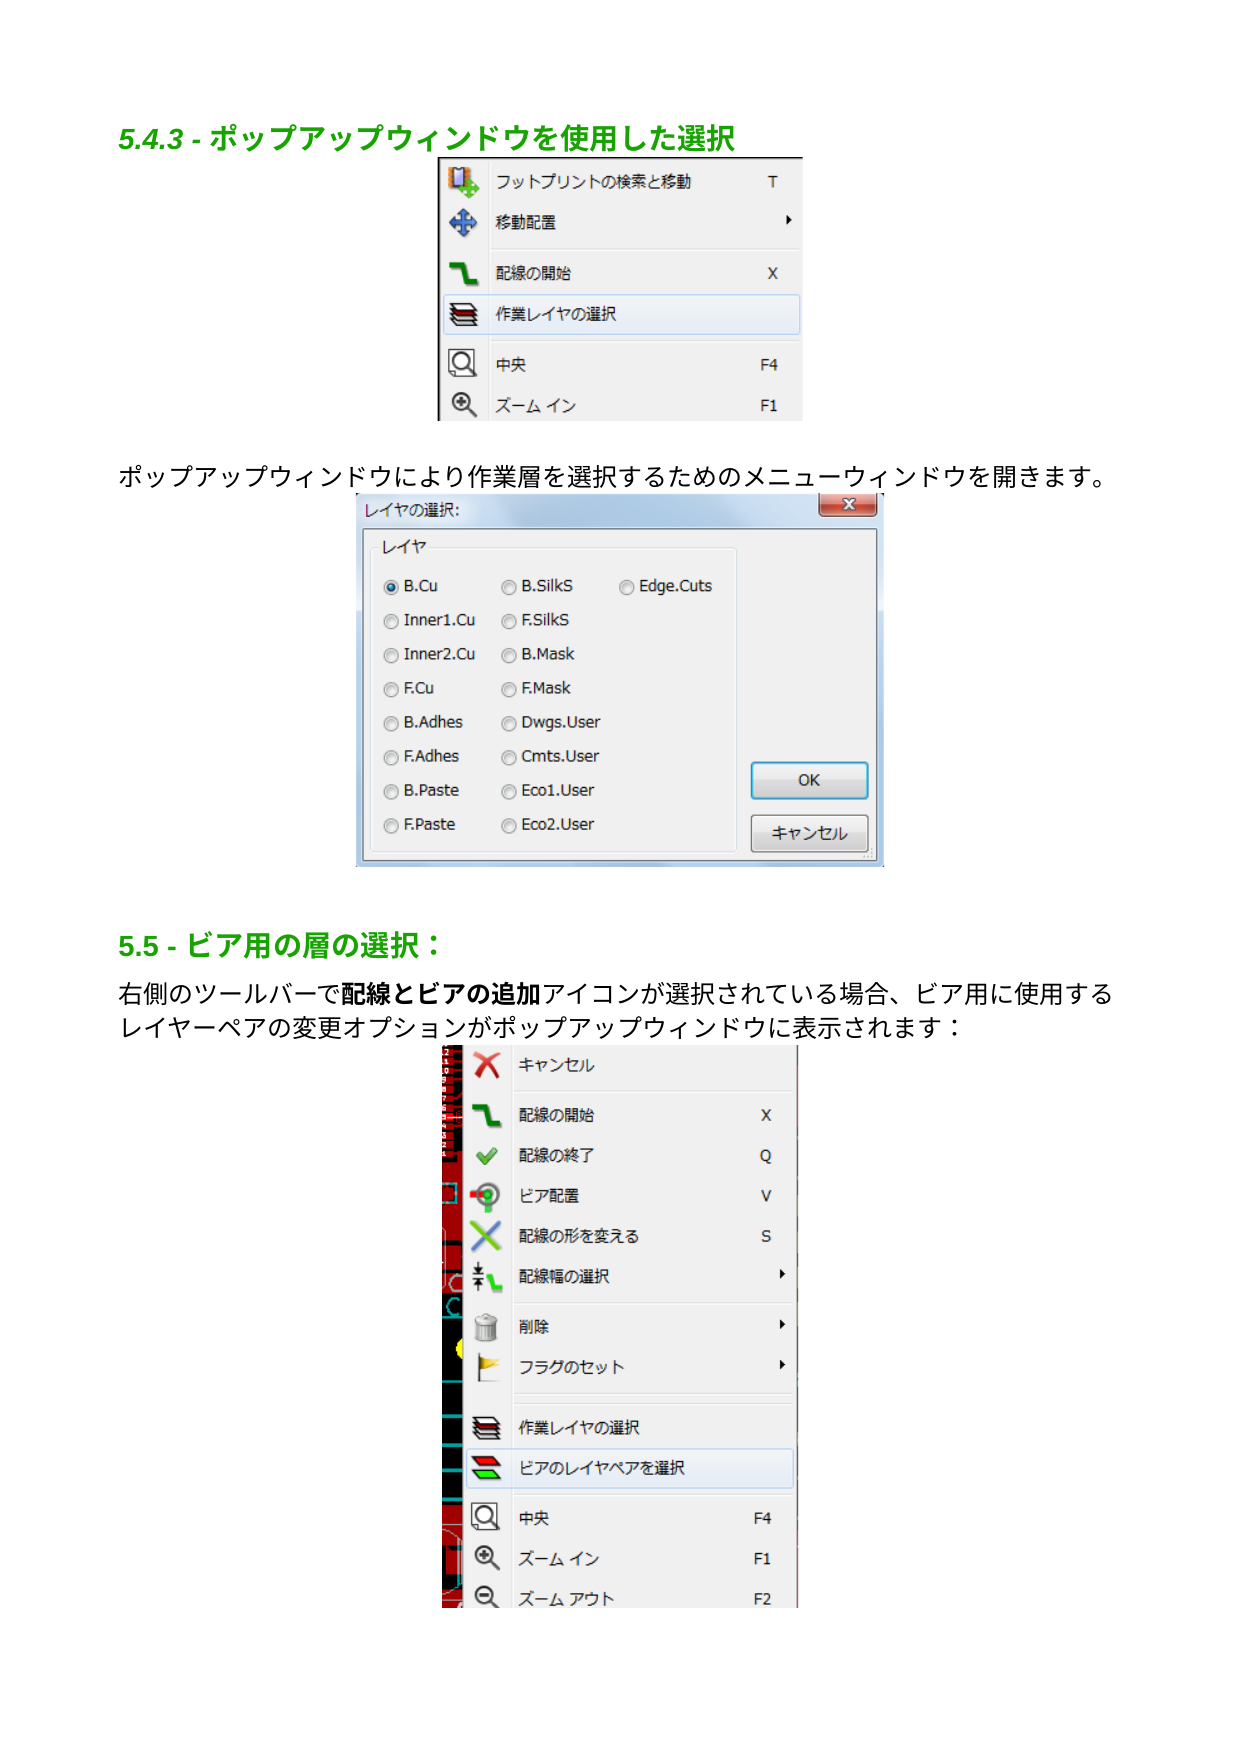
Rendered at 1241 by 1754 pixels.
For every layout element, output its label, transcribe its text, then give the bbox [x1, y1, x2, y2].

subtitle ポップアップウィンドウを使用した選択 [118, 118, 1122, 158]
text ポップアップウィンドウにより作業層を選択するためのメニューウィンドウを開きます。 [118, 457, 1122, 493]
subtitle ビア用の層の選択： [118, 925, 1122, 964]
text 右側のツールバーで配線とビアの追加アイコンが選択されている場合、ビア用に使用するレイヤーペアの変更オプションがポップアップウィンドウに表示されます： [118, 977, 1122, 1045]
